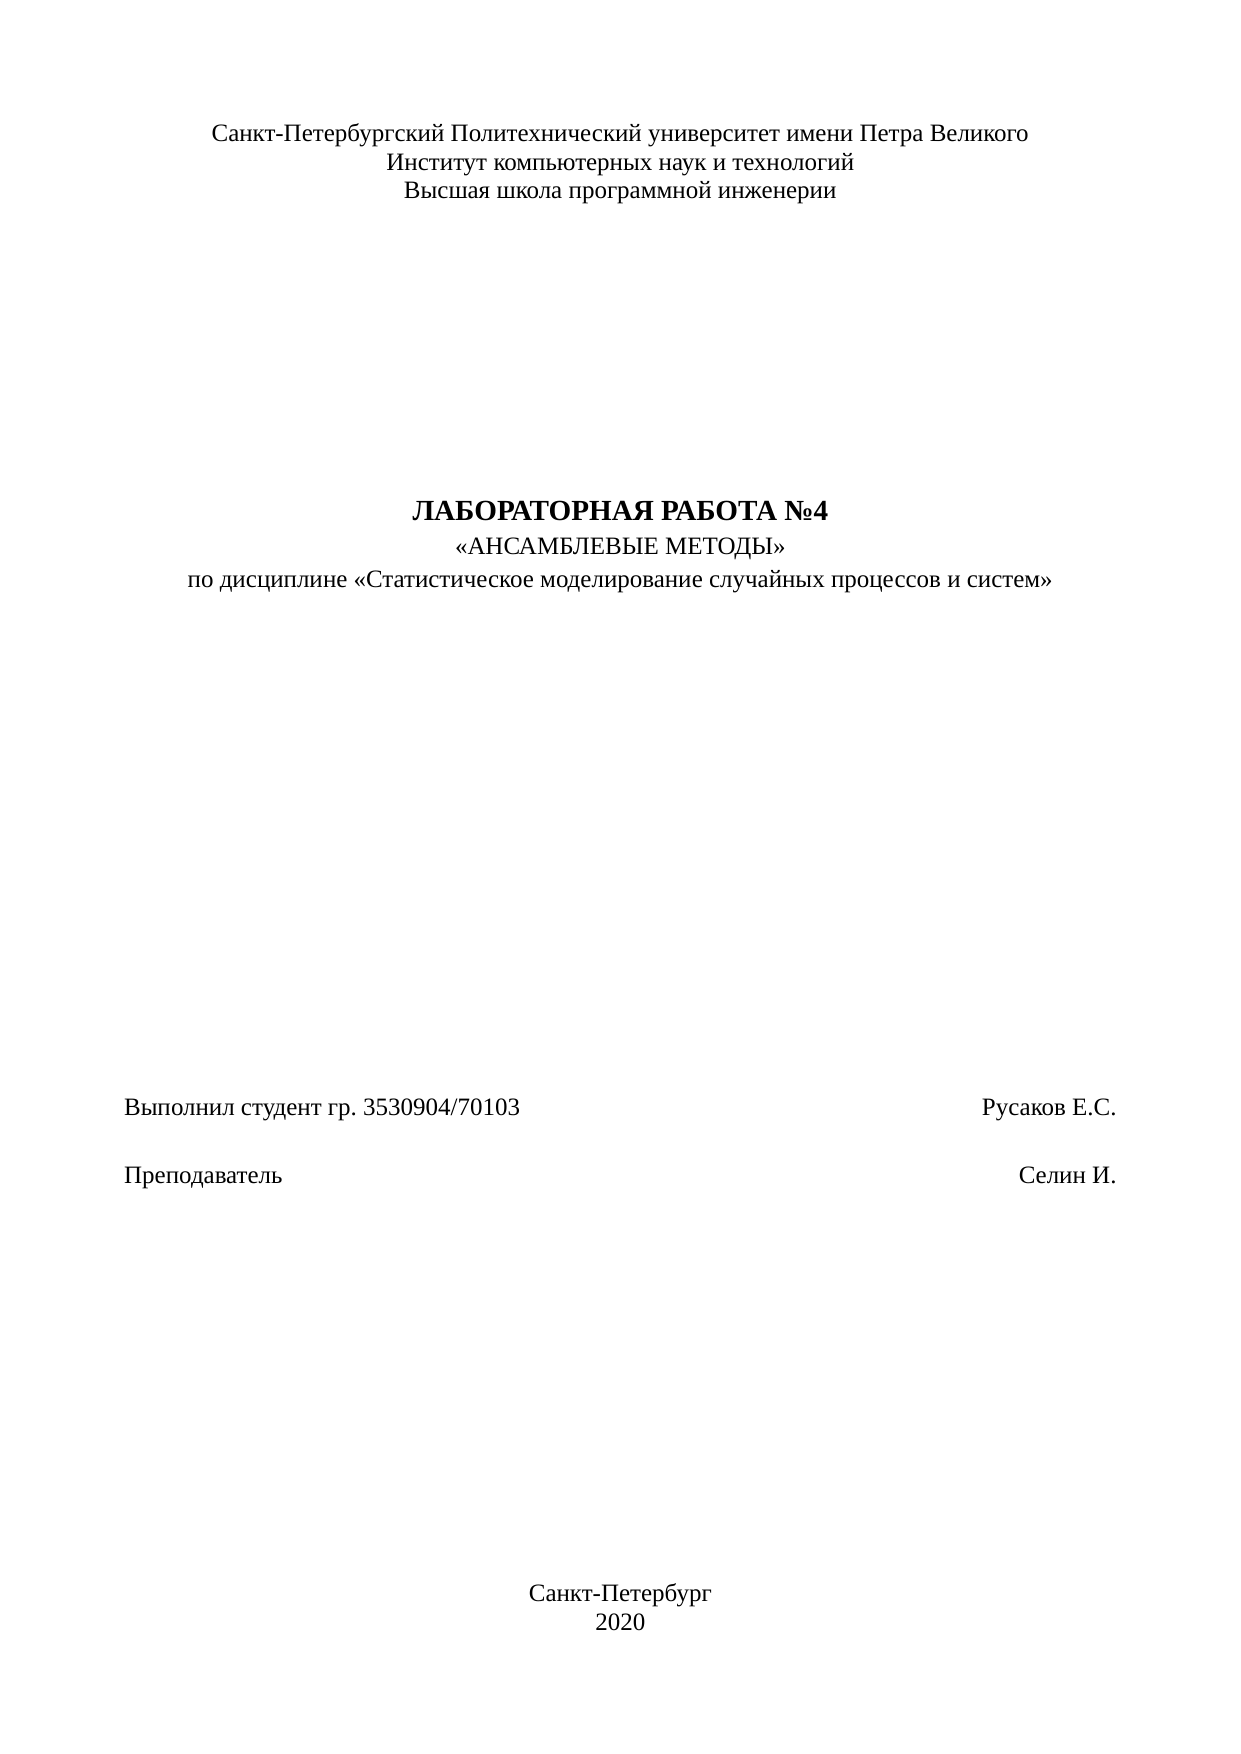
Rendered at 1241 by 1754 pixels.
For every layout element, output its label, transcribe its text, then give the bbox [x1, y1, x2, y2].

table_header Выполнил студент гр. 3530904/70103 [118, 1086, 620, 1155]
table_cell Селин И. [620, 1155, 1122, 1195]
text «АНСАМБЛЕВЫЕ МЕТОДЫ» [118, 531, 1122, 560]
table_header Русаков Е.С. [620, 1086, 1122, 1155]
text по дисциплине «Статистическое моделирование случайных процессов и систем» [118, 564, 1122, 593]
table_cell Преподаватель [118, 1155, 620, 1195]
text ЛАБОРАТОРНАЯ РАБОТА №4 [118, 493, 1122, 526]
